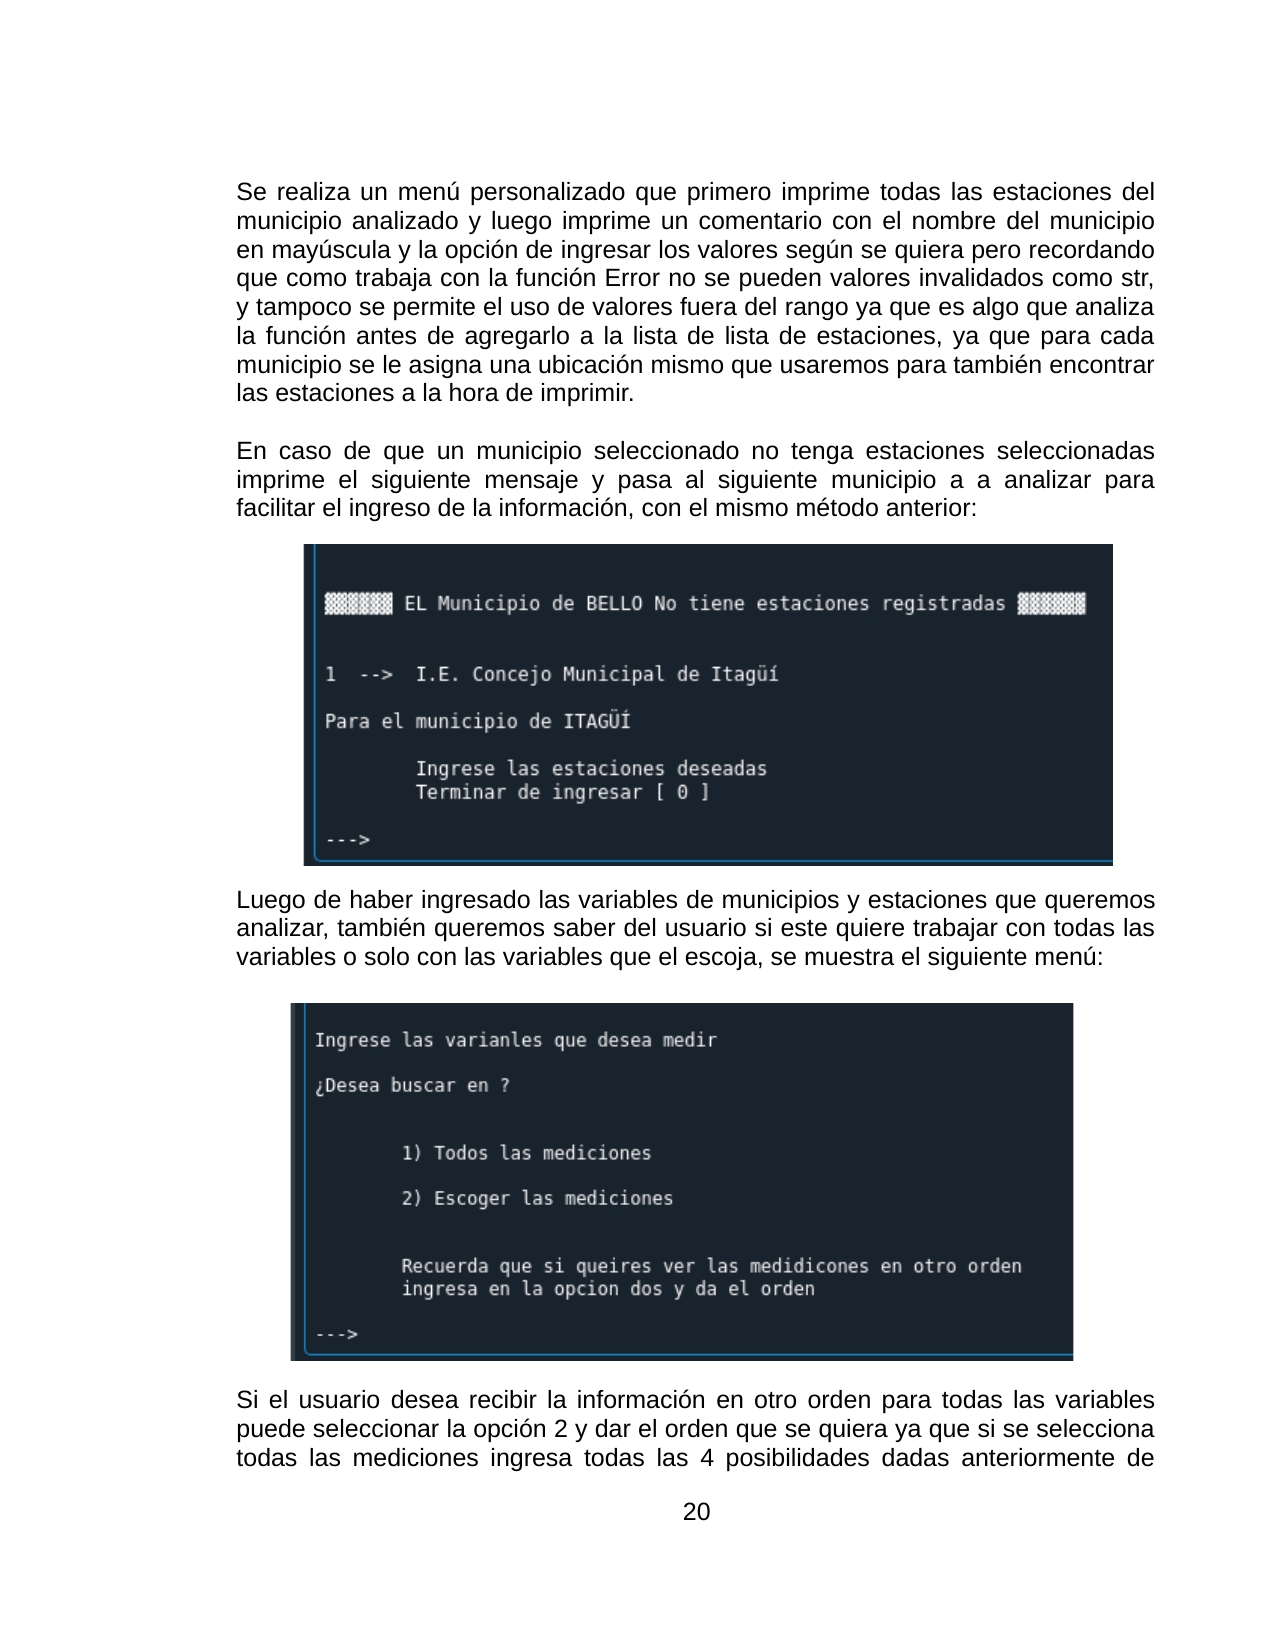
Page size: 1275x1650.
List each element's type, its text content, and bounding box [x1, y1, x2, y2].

text En caso de que un municipio seleccionado no tenga estaciones seleccionadas imprime el siguiente mensaje y pasa al siguiente municipio a a analizar para facilitar el ingreso de la información, con el mismo método anterior: [236, 436, 1157, 522]
text Luego de haber ingresado las variables de municipios y estaciones que queremos analizar, también queremos saber del usuario si este quiere trabajar con todas las variables o solo con las variables que el escoja, se muestra el siguiente menú: [236, 884, 1157, 971]
picture [795, 545, 1113, 866]
text Se realiza un menú personalizado que primero imprime todas las estaciones del municipio analizado y luego imprime un comentario con el nombre del municipio en mayúscula y la opción de ingresar los valores según se quiera pero recordando que como trabaja con la función Error no se pueden valores invalidados como str, y tampoco se permite el uso de valores fuera del rango ya que es algo que analiza la función antes de agregarlo a la lista de lista de estaciones, ya que para cada municipio se le asigna una ubicación mismo que usaremos para también encontrar las estaciones a la hora de imprimir. [236, 177, 1157, 407]
text Si el usuario desea recibir la información en otro orden para todas las variables puede seleccionar la opción 2 y dar el orden que se quiera ya que si se selecciona todas las mediciones ingresa todas las 4 posibilidades dadas anteriormente de [236, 1385, 1157, 1471]
picture [767, 1003, 1074, 1361]
